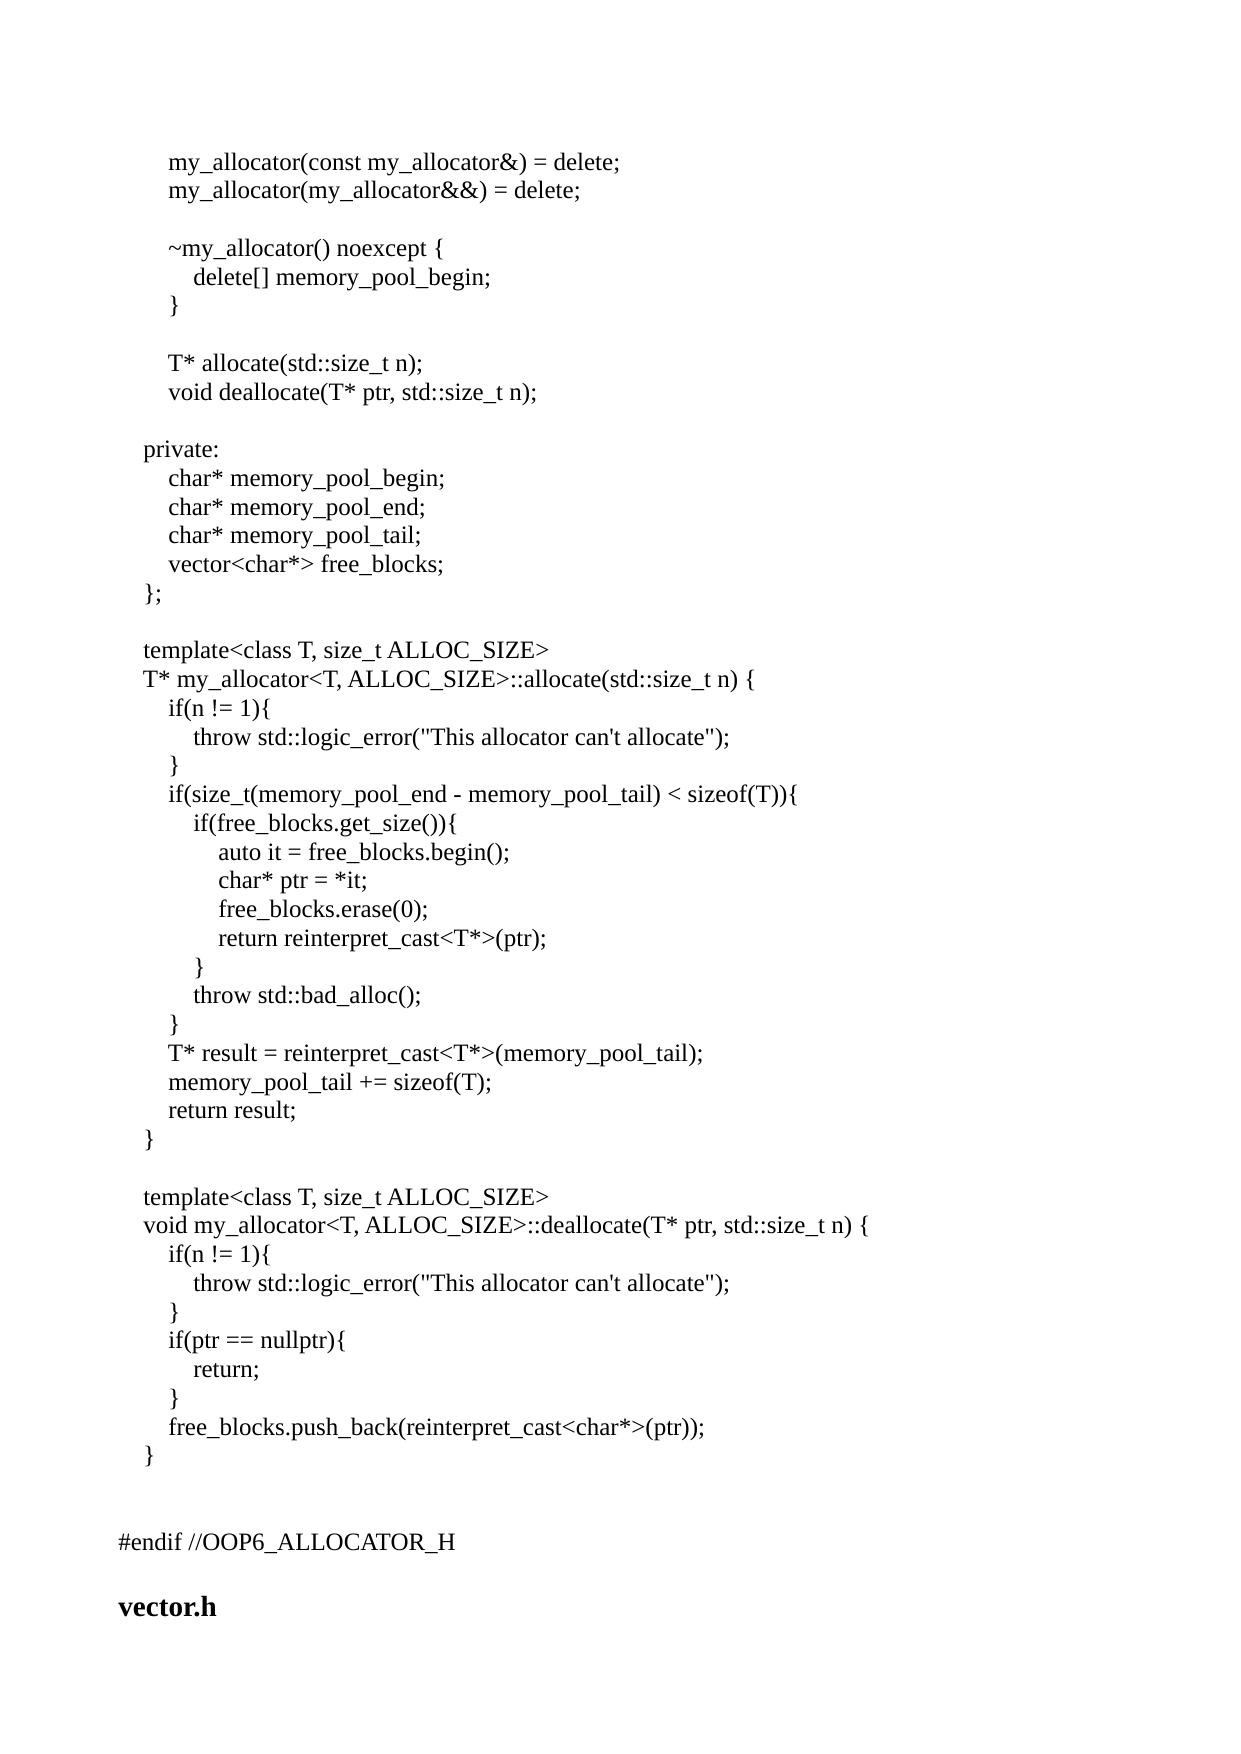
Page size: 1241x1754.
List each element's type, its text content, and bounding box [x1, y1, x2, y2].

text } [118, 1009, 1122, 1038]
text my_allocator(my_allocator&&) = delete; [118, 176, 1122, 204]
text throw std::logic_error("This allocator can't allocate"); [118, 1268, 1122, 1297]
text ~my_allocator() noexcept { [118, 233, 1122, 262]
text return reinterpret_cast<T*>(ptr); [118, 923, 1122, 952]
text template<class T, size_t ALLOC_SIZE> [118, 636, 1122, 664]
text if(size_t(memory_pool_end - memory_pool_tail) < sizeof(T)){ [118, 779, 1122, 808]
text return result; [118, 1096, 1122, 1124]
text auto it = free_blocks.begin(); [118, 837, 1122, 866]
text T* result = reinterpret_cast<T*>(memory_pool_tail); [118, 1038, 1122, 1067]
text vector<char*> free_blocks; [118, 549, 1122, 578]
text throw std::bad_alloc(); [118, 981, 1122, 1009]
text } [118, 291, 1122, 319]
text char* ptr = *it; [118, 866, 1122, 894]
text free_blocks.push_back(reinterpret_cast<char*>(ptr)); [118, 1412, 1122, 1441]
text #endif //OOP6_ALLOCATOR_H [118, 1527, 1122, 1556]
text } [118, 1441, 1122, 1469]
text throw std::logic_error("This allocator can't allocate"); [118, 722, 1122, 751]
text free_blocks.erase(0); [118, 894, 1122, 923]
text } [118, 1124, 1122, 1153]
text if(n != 1){ [118, 693, 1122, 722]
text memory_pool_tail += sizeof(T); [118, 1067, 1122, 1096]
text private: [118, 434, 1122, 463]
text } [118, 1383, 1122, 1412]
text return; [118, 1354, 1122, 1383]
text if(free_blocks.get_size()){ [118, 808, 1122, 837]
text my_allocator(const my_allocator&) = delete; [118, 147, 1122, 176]
text T* my_allocator<T, ALLOC_SIZE>::allocate(std::size_t n) { [118, 664, 1122, 693]
text char* memory_pool_end; [118, 492, 1122, 521]
text } [118, 952, 1122, 981]
text char* memory_pool_begin; [118, 463, 1122, 492]
text if(n != 1){ [118, 1239, 1122, 1268]
text if(ptr == nullptr){ [118, 1326, 1122, 1354]
text template<class T, size_t ALLOC_SIZE> [118, 1182, 1122, 1211]
text vector.h [118, 1589, 1122, 1623]
text } [118, 751, 1122, 779]
text } [118, 1297, 1122, 1326]
text char* memory_pool_tail; [118, 521, 1122, 549]
text }; [118, 578, 1122, 607]
text void deallocate(T* ptr, std::size_t n); [118, 377, 1122, 406]
text T* allocate(std::size_t n); [118, 348, 1122, 377]
text delete[] memory_pool_begin; [118, 262, 1122, 291]
text void my_allocator<T, ALLOC_SIZE>::deallocate(T* ptr, std::size_t n) { [118, 1211, 1122, 1239]
